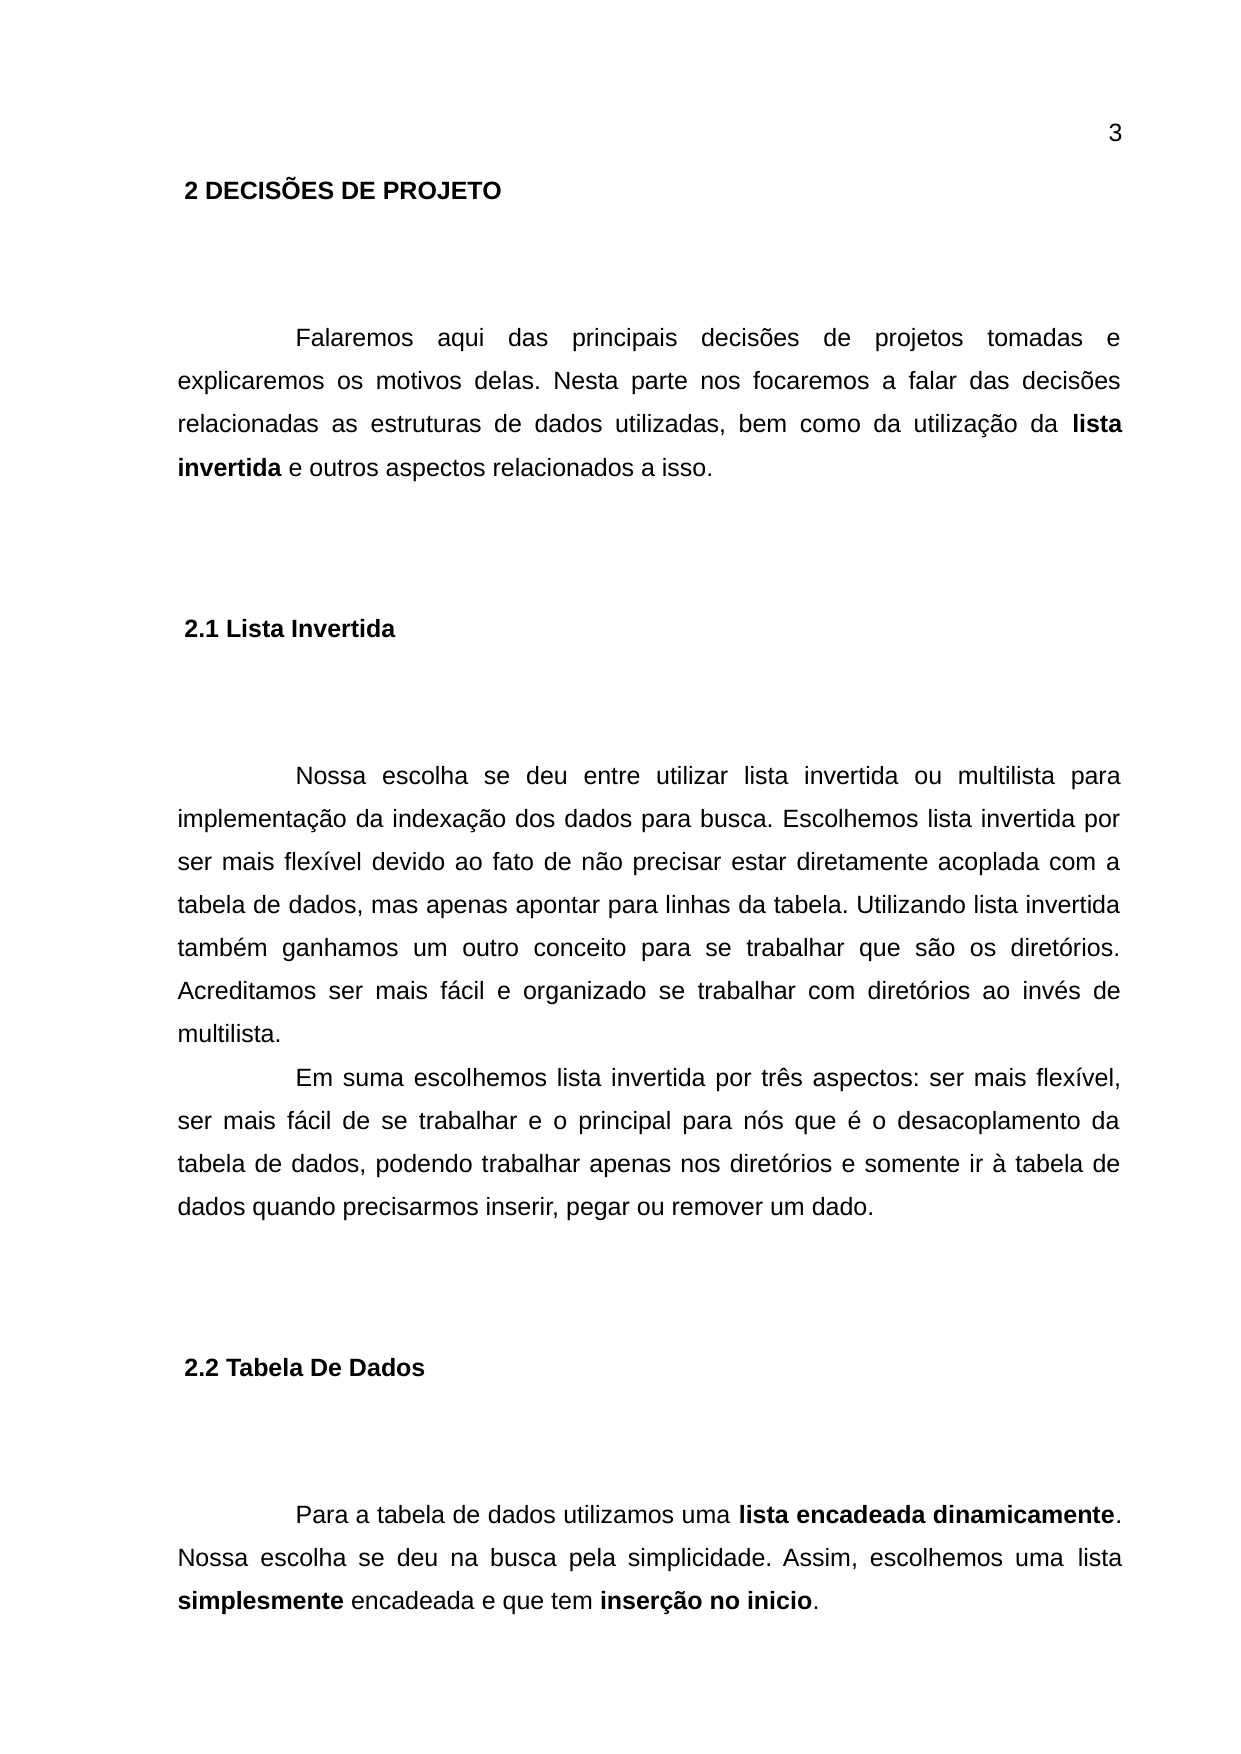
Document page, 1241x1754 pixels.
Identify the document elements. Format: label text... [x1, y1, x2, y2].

list Tabela De Dados [177, 1353, 1122, 1382]
list Lista Invertida [177, 614, 1122, 643]
list Decisões De Projeto [177, 176, 1122, 205]
text Nossa escolha se deu entre utilizar lista invertida ou multilista para implementação da indexação dos dados para busca. Escolhemos lista invertida por ser mais flexível devido ao fato de não precisar estar diretamente acoplada com a tabela de dados, mas apenas apontar para linhas da tabela. Utilizando lista invertida também ganhamos um outro conceito para se trabalhar que são os diretórios. Acreditamos ser mais fácil e organizado se trabalhar com diretórios ao invés de multilista. [177, 761, 1122, 1048]
text Em suma escolhemos lista invertida por três aspectos: ser mais flexível, ser mais fácil de se trabalhar e o principal para nós que é o desacoplamento da tabela de dados, podendo trabalhar apenas nos diretórios e somente ir à tabela de dados quando precisarmos inserir, pegar ou remover um dado. [177, 1063, 1122, 1221]
text Para a tabela de dados utilizamos uma lista encadeada dinamicamente. Nossa escolha se deu na busca pela simplicidade. Assim, escolhemos uma lista simplesmente encadeada e que tem inserção no inicio. [177, 1500, 1122, 1615]
text Falaremos aqui das principais decisões de projetos tomadas e explicaremos os motivos delas. Nesta parte nos focaremos a falar das decisões relacionadas as estruturas de dados utilizadas, bem como da utilização da lista invertida e outros aspectos relacionados a isso. [177, 323, 1122, 481]
